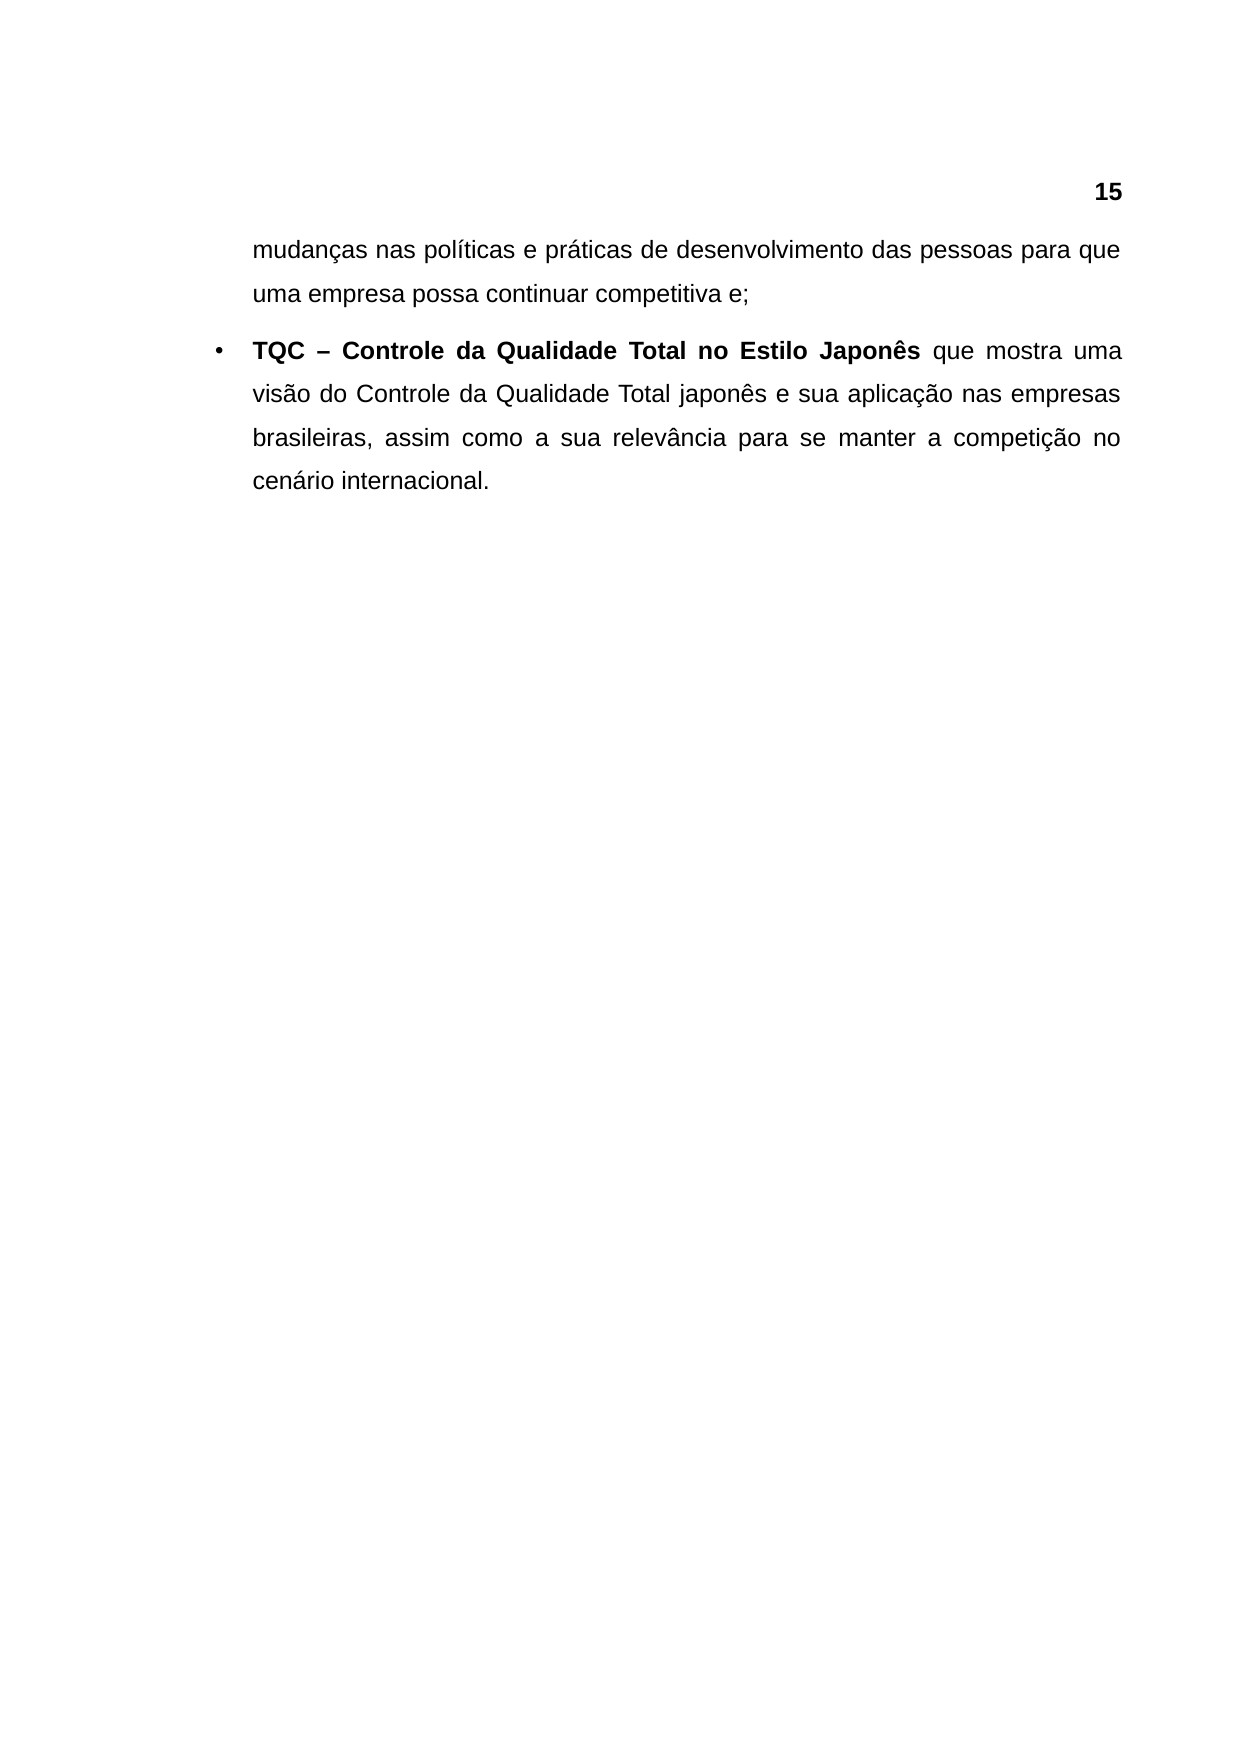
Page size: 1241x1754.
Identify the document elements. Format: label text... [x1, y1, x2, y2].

list mudanças nas políticas e práticas de desenvolvimento das pessoas para que uma empresa possa continuar competitiva e; [215, 235, 1122, 307]
list TQC – Controle da Qualidade Total no Estilo Japonês que mostra uma visão do Controle da Qualidade Total japonês e sua aplicação nas empresas brasileiras, assim como a sua relevância para se manter a competição no cenário internacional. [215, 336, 1122, 494]
